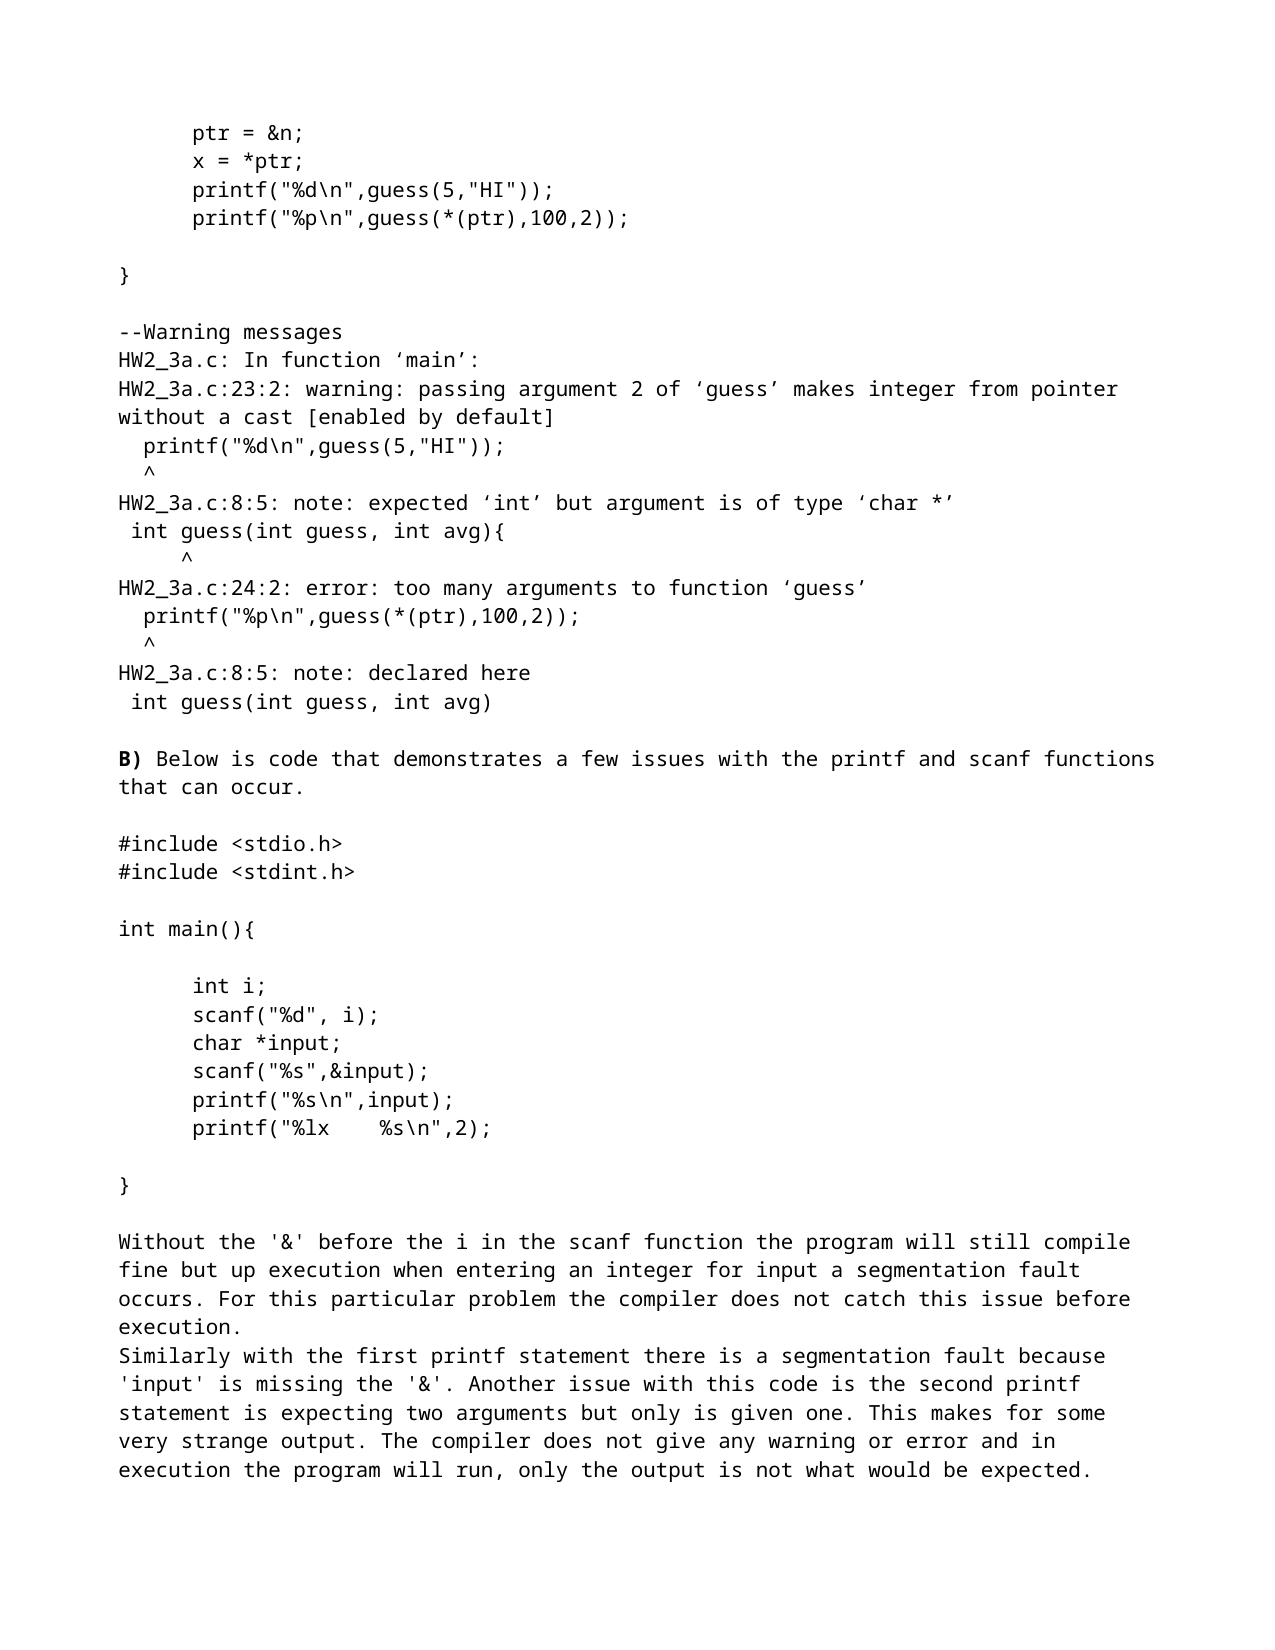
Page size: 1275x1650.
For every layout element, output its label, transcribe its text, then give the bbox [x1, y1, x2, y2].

text HW2_3a.c:23:2: warning: passing argument 2 of ‘guess’ makes integer from pointer without a cast [enabled by default] [118, 374, 1157, 431]
text scanf("%d", i); [118, 1000, 1157, 1028]
text Without the '&' before the i in the scanf function the program will still compile fine but up execution when entering an integer for input a segmentation fault occurs. For this particular problem the compiler does not catch this issue before execution. [118, 1227, 1157, 1341]
text #include <stdint.h> [118, 857, 1157, 886]
text HW2_3a.c:8:5: note: declared here [118, 658, 1157, 687]
text int guess(int guess, int avg) [118, 687, 1157, 715]
text printf("%d\n",guess(5,"HI")); [118, 175, 1157, 203]
text --Warning messages [118, 317, 1157, 346]
text } [118, 260, 1157, 289]
text HW2_3a.c: In function ‘main’: [118, 346, 1157, 374]
text printf("%d\n",guess(5,"HI")); [118, 431, 1157, 459]
text HW2_3a.c:24:2: error: too many arguments to function ‘guess’ [118, 573, 1157, 602]
text ^ [118, 545, 1157, 573]
text x = *ptr; [118, 147, 1157, 175]
text B) Below is code that demonstrates a few issues with the printf and scanf functions that can occur. [118, 744, 1157, 801]
text } [118, 1170, 1157, 1199]
text int i; [118, 971, 1157, 1000]
text HW2_3a.c:8:5: note: expected ‘int’ but argument is of type ‘char *’ [118, 488, 1157, 516]
text ^ [118, 459, 1157, 488]
text #include <stdio.h> [118, 829, 1157, 857]
text printf("%s\n",input); [118, 1085, 1157, 1113]
text int guess(int guess, int avg){ [118, 516, 1157, 545]
text printf("%lx %s\n",2); [118, 1113, 1157, 1142]
text printf("%p\n",guess(*(ptr),100,2)); [118, 203, 1157, 232]
text printf("%p\n",guess(*(ptr),100,2)); [118, 602, 1157, 630]
text int main(){ [118, 914, 1157, 943]
text Similarly with the first printf statement there is a segmentation fault because 'input' is missing the '&'. Another issue with this code is the second printf statement is expecting two arguments but only is given one. This makes for some very strange output. The compiler does not give any warning or error and in execution the program will run, only the output is not what would be expected. [118, 1341, 1157, 1483]
text scanf("%s",&input); [118, 1057, 1157, 1085]
text char *input; [118, 1028, 1157, 1057]
text ptr = &n; [118, 118, 1157, 147]
text ^ [118, 630, 1157, 658]
